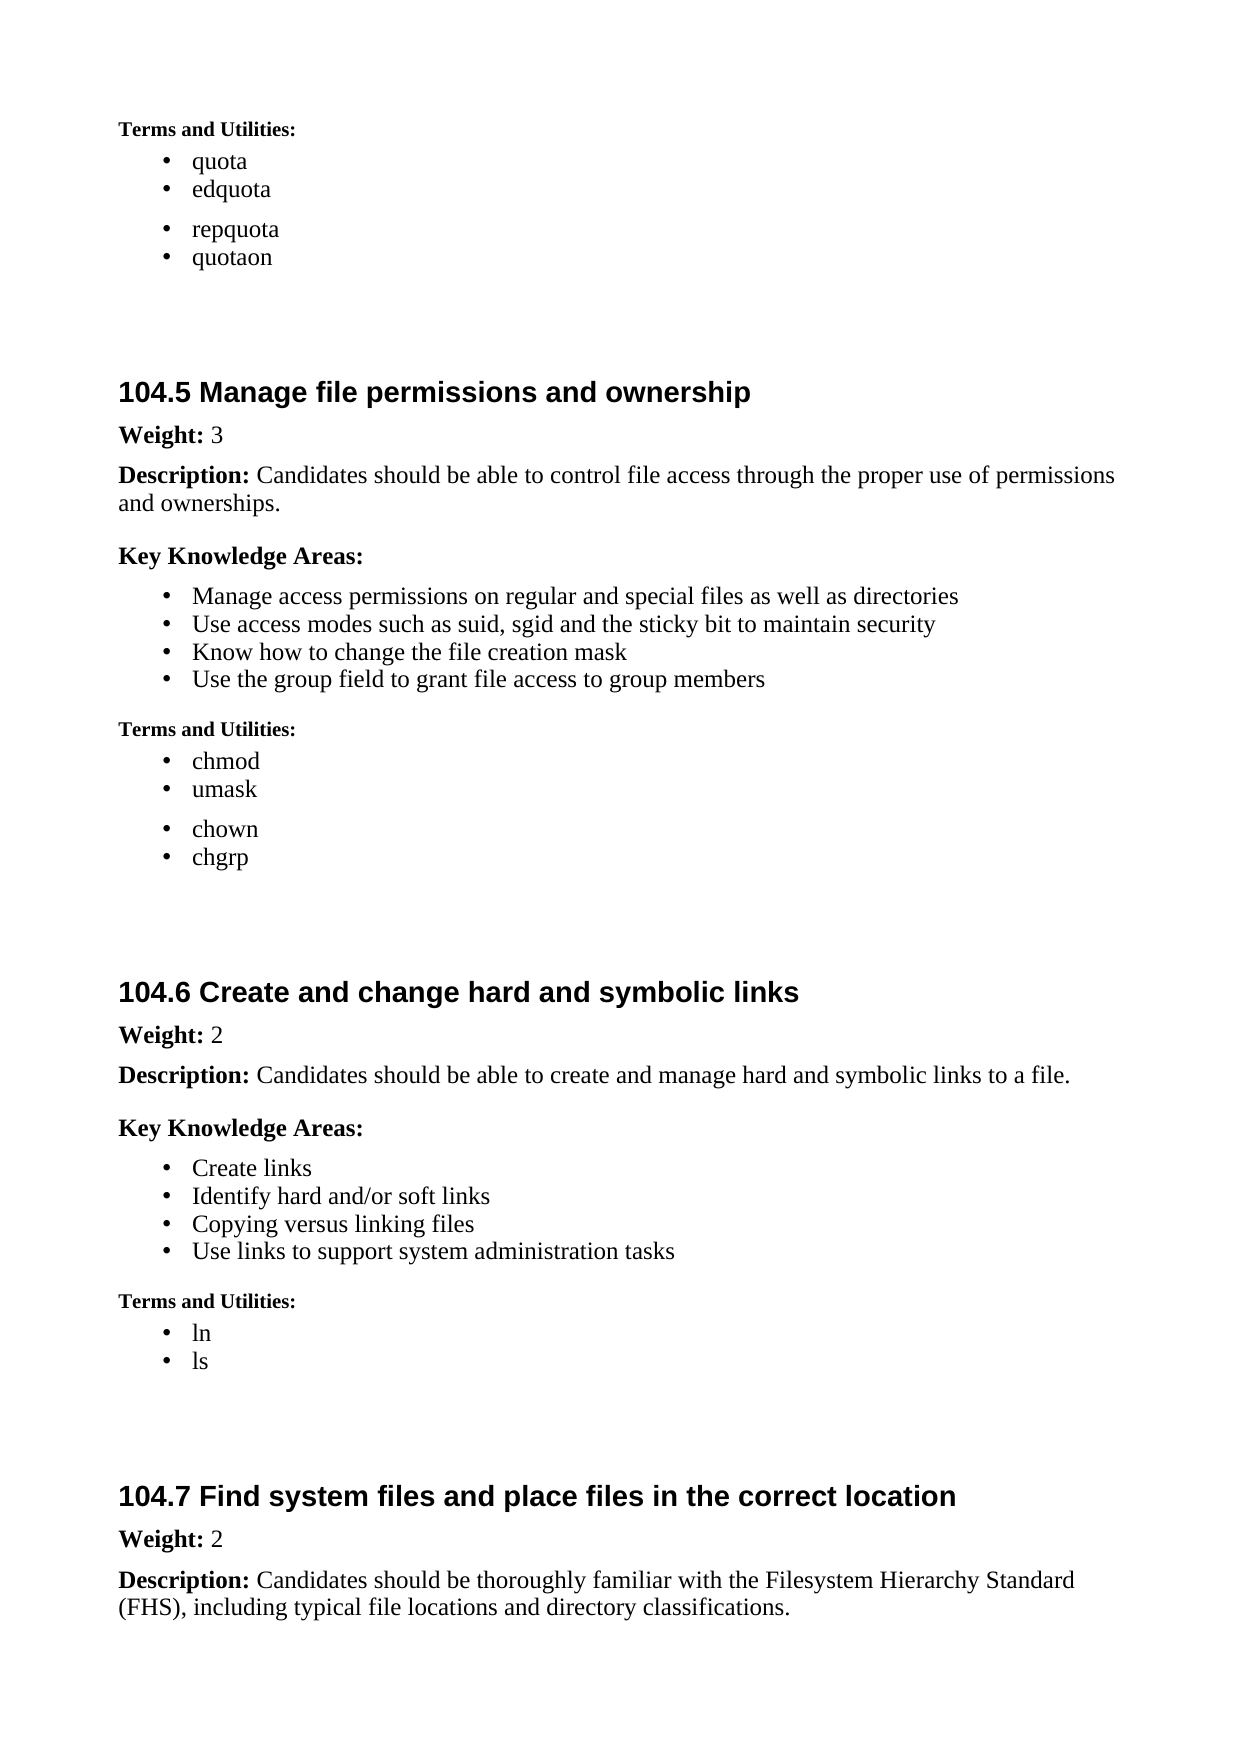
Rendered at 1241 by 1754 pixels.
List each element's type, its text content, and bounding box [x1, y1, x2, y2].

list edquota [162, 175, 1122, 203]
subtitle 104.6 Create and change hard and symbolic links [118, 976, 1122, 1009]
list chown [162, 815, 1122, 843]
list chgrp [162, 843, 1122, 871]
list Use access modes such as suid, sgid and the sticky bit to maintain security [162, 610, 1122, 638]
list Use the group field to grant file access to group members [162, 665, 1122, 693]
text Weight: 2 [118, 1526, 1122, 1553]
list ln [162, 1319, 1122, 1347]
text Weight: 3 [118, 421, 1122, 449]
list quotaon [162, 243, 1122, 271]
subtitle 104.5 Manage file permissions and ownership [118, 376, 1122, 409]
subtitle 104.7 Find system files and place files in the correct location [118, 1480, 1122, 1513]
list Manage access permissions on regular and special files as well as directories [162, 582, 1122, 610]
list chmod [162, 747, 1122, 775]
subtitle Key Knowledge Areas: [118, 1114, 1122, 1142]
list Create links [162, 1154, 1122, 1182]
list umask [162, 775, 1122, 803]
list Use links to support system administration tasks [162, 1237, 1122, 1265]
text Description: Candidates should be able to control file access through the proper use of permissions and ownerships. [118, 462, 1122, 517]
subtitle Terms and Utilities: [118, 718, 1122, 741]
text Description: Candidates should be thoroughly familiar with the Filesystem Hierarchy Standard (FHS), including typical file locations and directory classifications. [118, 1566, 1122, 1621]
list Copying versus linking files [162, 1210, 1122, 1237]
list repquota [162, 215, 1122, 243]
list ls [162, 1347, 1122, 1375]
list Identify hard and/or soft links [162, 1182, 1122, 1210]
list Know how to change the file creation mask [162, 638, 1122, 665]
subtitle Terms and Utilities: [118, 118, 1122, 141]
text Weight: 2 [118, 1021, 1122, 1049]
list quota [162, 147, 1122, 175]
subtitle Terms and Utilities: [118, 1290, 1122, 1313]
text Description: Candidates should be able to create and manage hard and symbolic links to a file. [118, 1061, 1122, 1089]
subtitle Key Knowledge Areas: [118, 542, 1122, 570]
